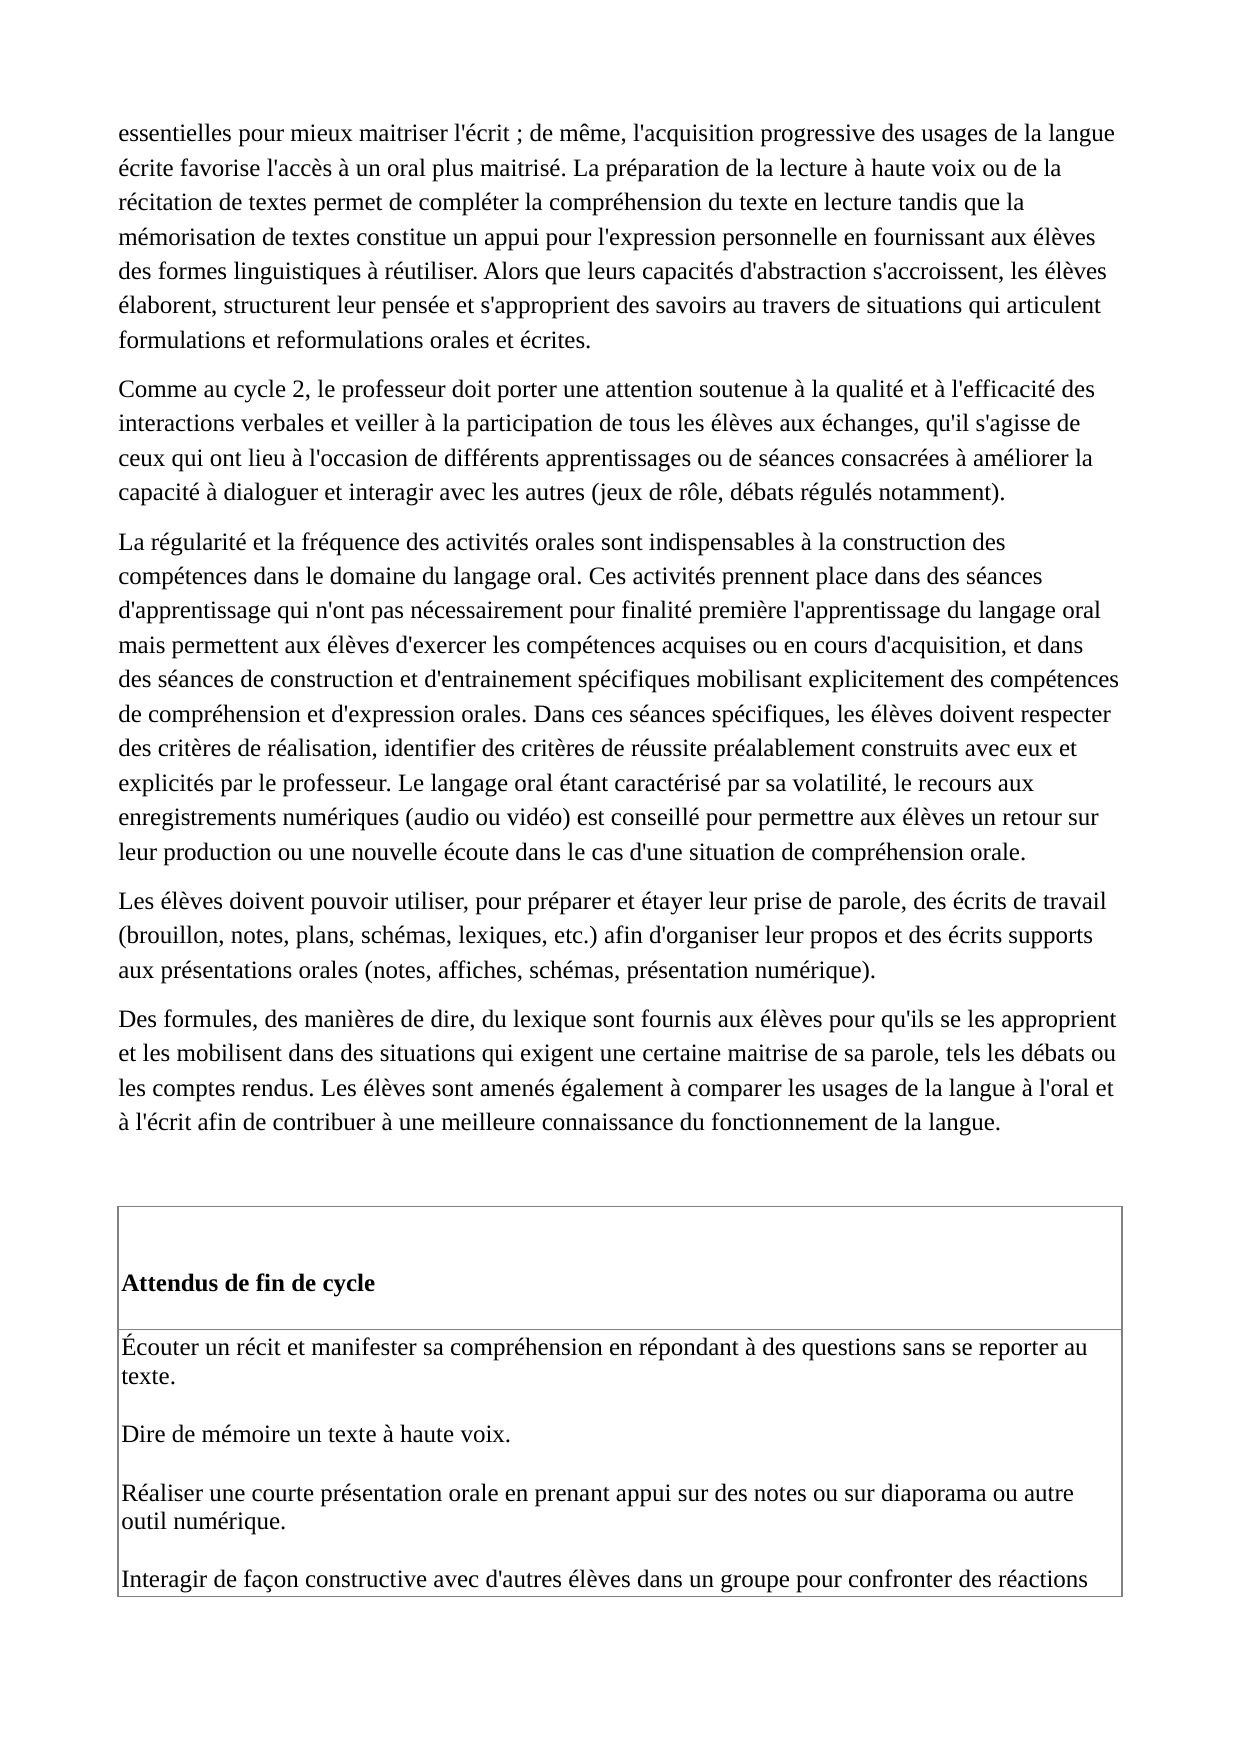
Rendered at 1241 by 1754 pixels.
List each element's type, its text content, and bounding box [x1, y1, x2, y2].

table_cell Écouter un récit et manifester sa compréhension en répondant à des questions sans se reporter au texte. Dire de mémoire un texte à haute voix. Réaliser une courte présentation orale en prenant appui sur des notes ou sur diaporama ou autre outil numérique. Interagir de façon constructive avec d'autres élèves dans un groupe pour confronter des réactions [119, 1330, 1121, 1596]
table_header Attendus de fin de cycle [119, 1207, 1121, 1329]
text Des formules, des manières de dire, du lexique sont fournis aux élèves pour qu'ils se les approprient et les mobilisent dans des situations qui exigent une certaine maitrise de sa parole, tels les débats ou les comptes rendus. Les élèves sont amenés également à comparer les usages de la langue à l'oral et à l'écrit afin de contribuer à une meilleure connaissance du fonctionnement de la langue. [118, 1004, 1122, 1136]
text essentielles pour mieux maitriser l'écrit ; de même, l'acquisition progressive des usages de la langue écrite favorise l'accès à un oral plus maitrisé. La préparation de la lecture à haute voix ou de la récitation de textes permet de compléter la compréhension du texte en lecture tandis que la mémorisation de textes constitue un appui pour l'expression personnelle en fournissant aux élèves des formes linguistiques à réutiliser. Alors que leurs capacités d'abstraction s'accroissent, les élèves élaborent, structurent leur pensée et s'approprient des savoirs au travers de situations qui articulent formulations et reformulations orales et écrites. [118, 118, 1122, 354]
text La régularité et la fréquence des activités orales sont indispensables à la construction des compétences dans le domaine du langage oral. Ces activités prennent place dans des séances d'apprentissage qui n'ont pas nécessairement pour finalité première l'apprentissage du langage oral mais permettent aux élèves d'exercer les compétences acquises ou en cours d'acquisition, et dans des séances de construction et d'entrainement spécifiques mobilisant explicitement des compétences de compréhension et d'expression orales. Dans ces séances spécifiques, les élèves doivent respecter des critères de réalisation, identifier des critères de réussite préalablement construits avec eux et explicités par le professeur. Le langage oral étant caractérisé par sa volatilité, le recours aux enregistrements numériques (audio ou vidéo) est conseillé pour permettre aux élèves un retour sur leur production ou une nouvelle écoute dans le cas d'une situation de compréhension orale. [118, 527, 1122, 866]
text Comme au cycle 2, le professeur doit porter une attention soutenue à la qualité et à l'efficacité des interactions verbales et veiller à la participation de tous les élèves aux échanges, qu'il s'agisse de ceux qui ont lieu à l'occasion de différents apprentissages ou de séances consacrées à améliorer la capacité à dialoguer et interagir avec les autres (jeux de rôle, débats régulés notamment). [118, 374, 1122, 506]
text Les élèves doivent pouvoir utiliser, pour préparer et étayer leur prise de parole, des écrits de travail (brouillon, notes, plans, schémas, lexiques, etc.) afin d'organiser leur propos et des écrits supports aux présentations orales (notes, affiches, schémas, présentation numérique). [118, 886, 1122, 984]
